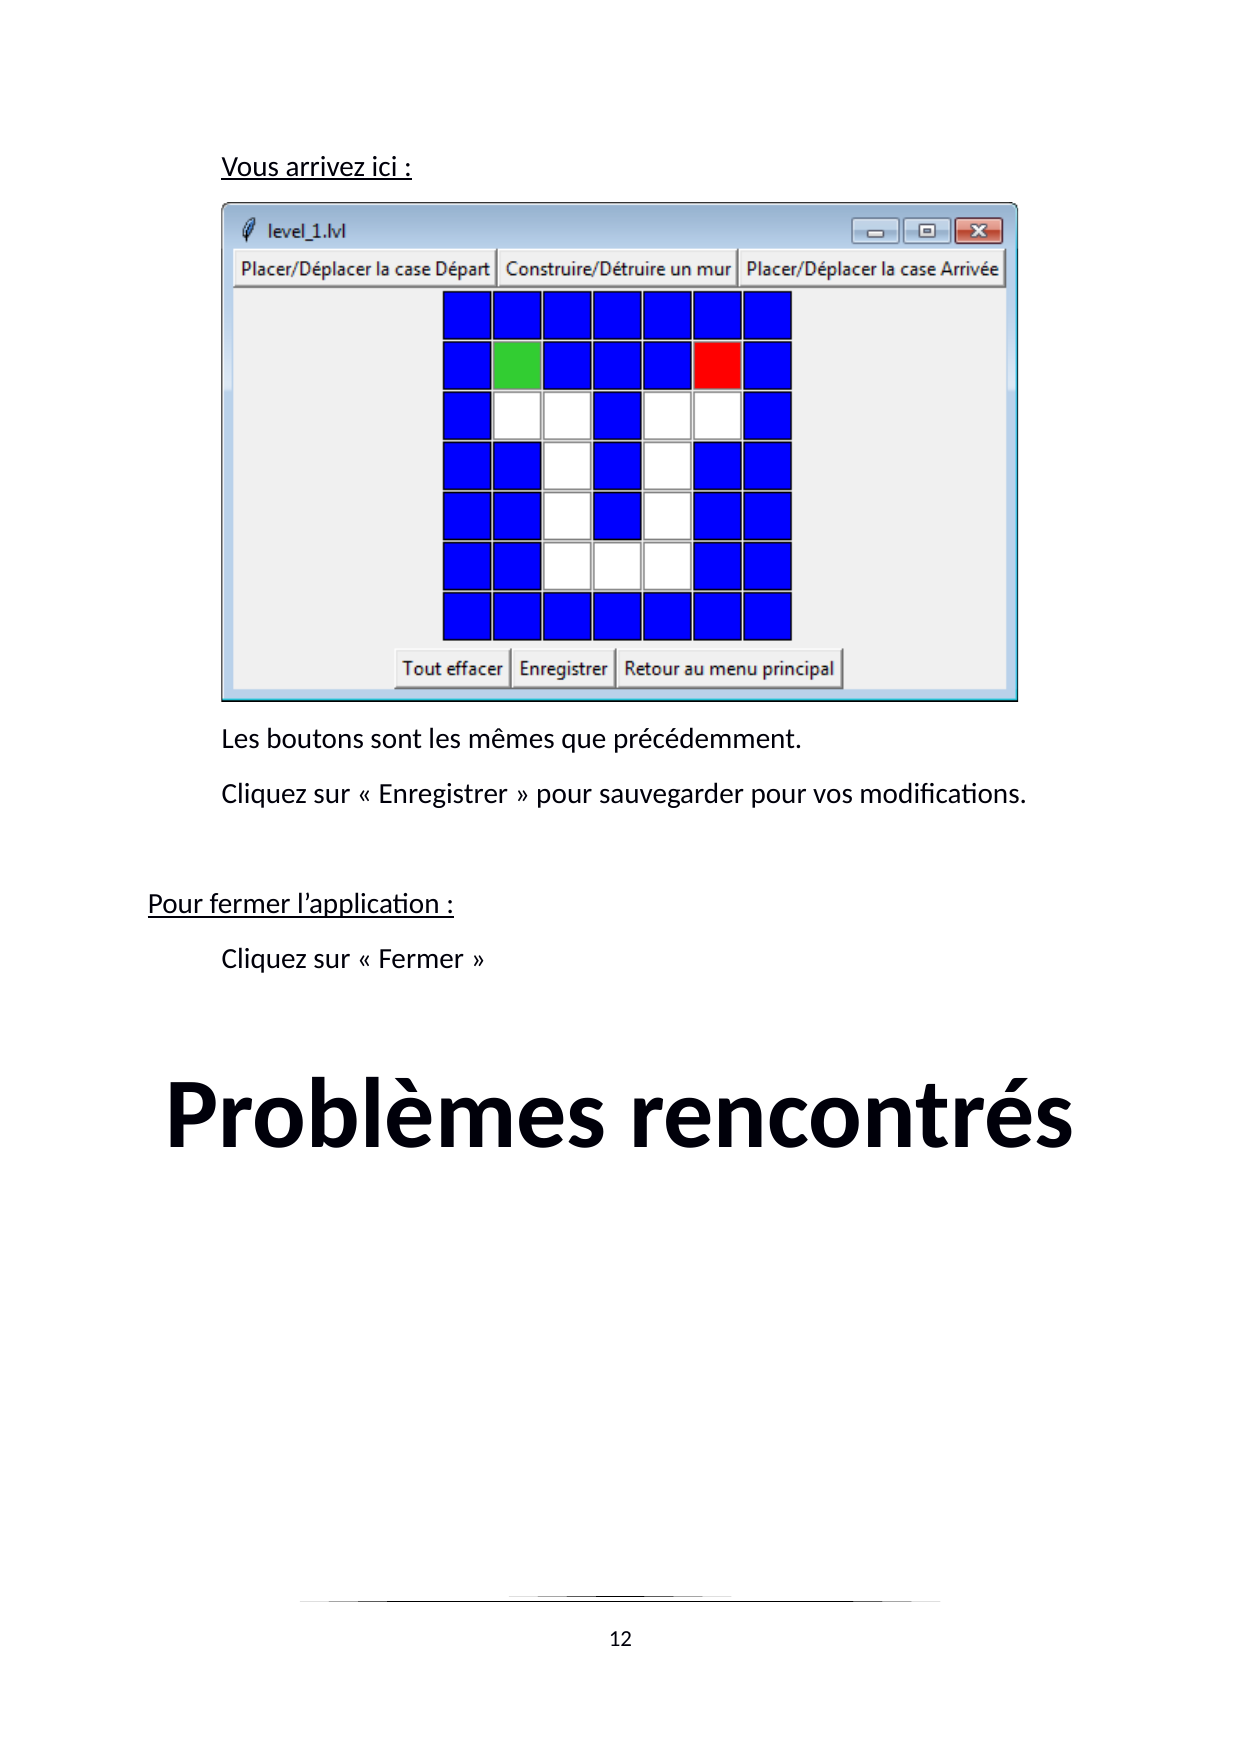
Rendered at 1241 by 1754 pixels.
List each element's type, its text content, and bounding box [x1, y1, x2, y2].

text Problèmes rencontrés [148, 1051, 1093, 1173]
text Pour fermer l’application : [148, 885, 1093, 921]
text Cliquez sur « Enregistrer » pour sauvegarder pour vos modifications. [148, 775, 1093, 811]
text Les boutons sont les mêmes que précédemment. [148, 720, 1093, 756]
picture [221, 202, 1019, 702]
text Cliquez sur « Fermer » [148, 940, 1093, 976]
text Vous arrivez ici : [148, 148, 1093, 183]
